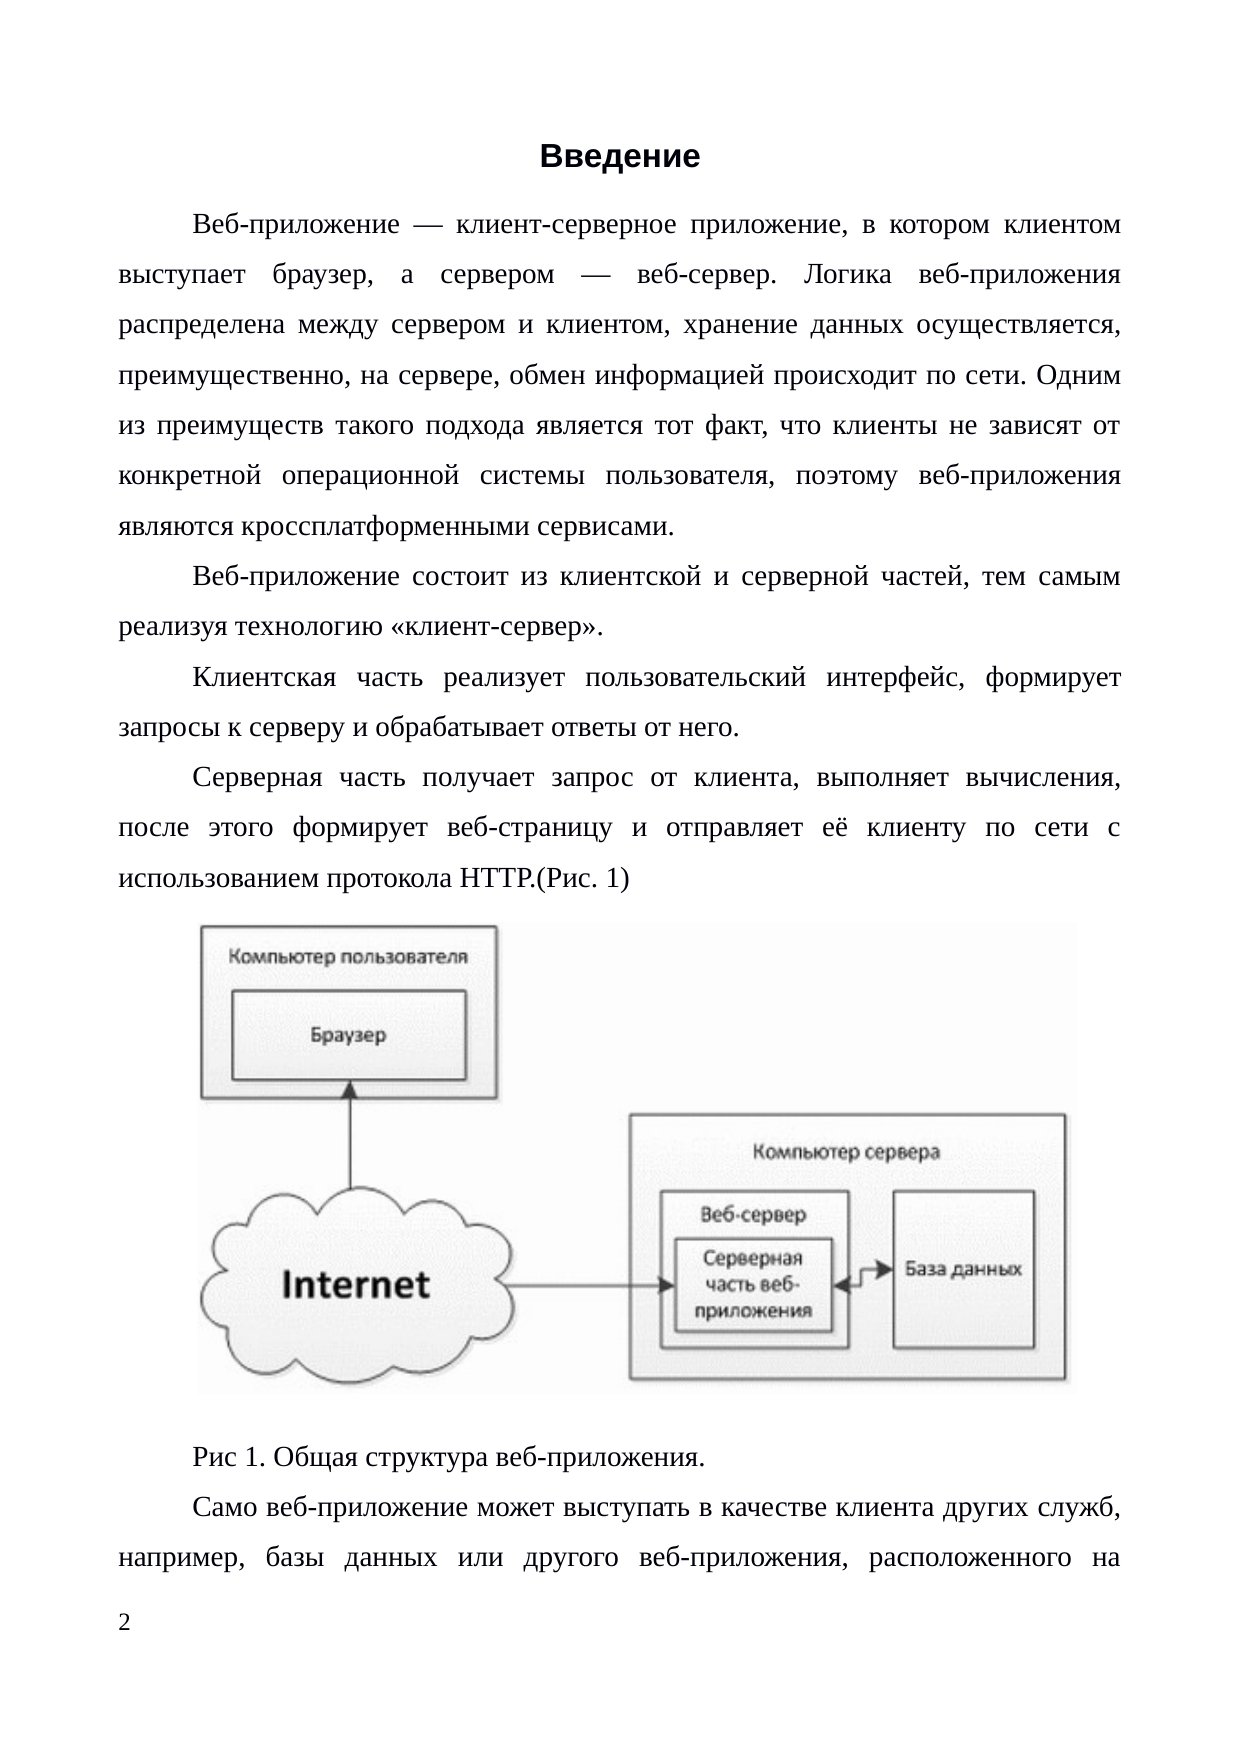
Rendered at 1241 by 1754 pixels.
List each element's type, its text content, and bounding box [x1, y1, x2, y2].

picture [197, 922, 1077, 1394]
text Само веб-приложение может выступать в качестве клиента других служб, например, базы данных или другого веб-приложения, расположенного на [118, 1489, 1122, 1573]
text Серверная часть получает запрос от клиента, выполняет вычисления, после этого формирует веб-страницу и отправляет её клиенту по сети с использованием протокола HTTP.(Рис. 1) [118, 759, 1122, 893]
title Введение [118, 136, 1122, 174]
text Веб-приложение состоит из клиентской и серверной частей, тем самым реализуя технологию «клиент-сервер». [118, 558, 1122, 642]
text Клиентская часть реализует пользовательский интерфейс, формирует запросы к серверу и обрабатывает ответы от него. [118, 659, 1122, 742]
text Рис 1. Общая структура веб-приложения. [118, 1439, 1122, 1472]
text Веб-приложение — клиент-серверное приложение, в котором клиентом выступает браузер, а сервером — веб-сервер. Логика веб-приложения распределена между сервером и клиентом, хранение данных осуществляется, преимущественно, на сервере, обмен информацией происходит по сети. Одним из преимуществ такого подхода является тот факт, что клиенты не зависят от конкретной операционной системы пользователя, поэтому веб-приложения являются кроссплатформенными сервисами. [118, 206, 1122, 541]
